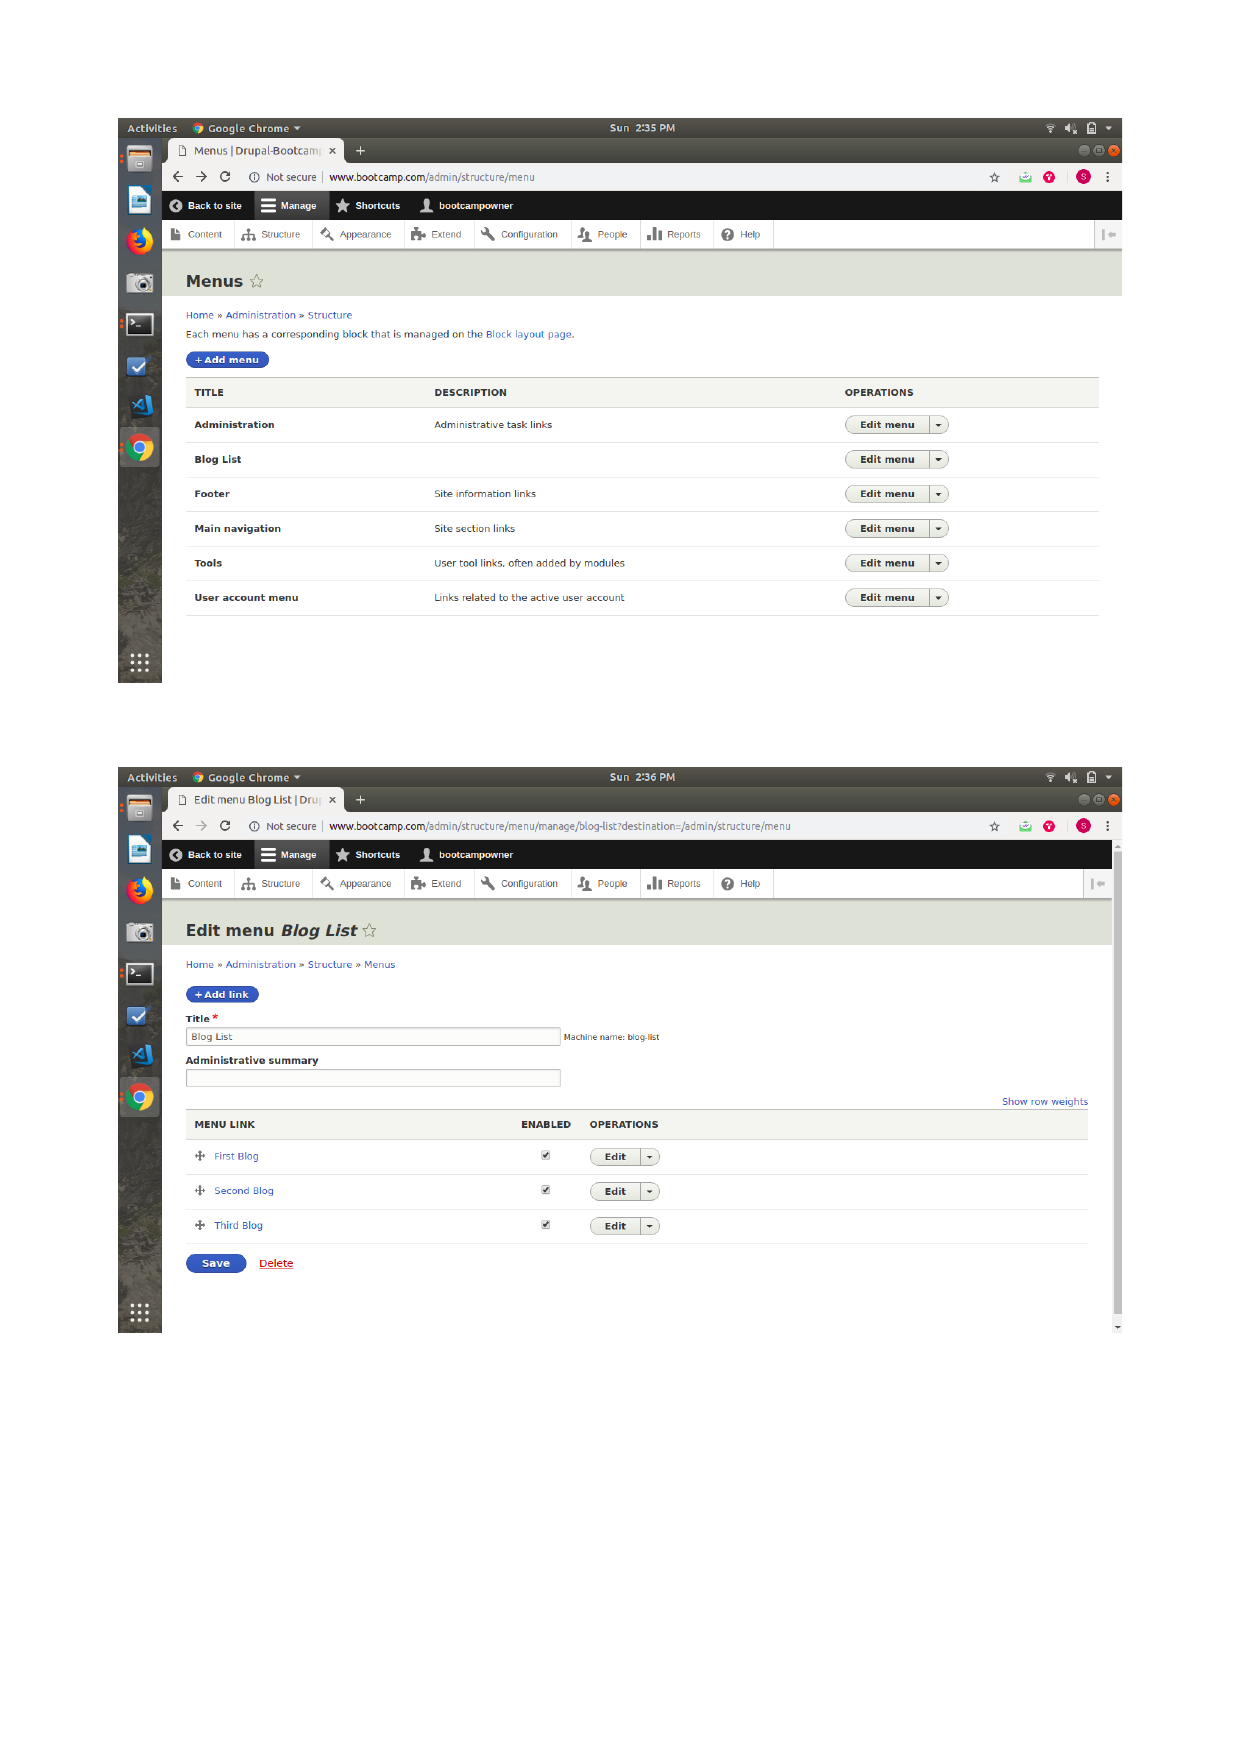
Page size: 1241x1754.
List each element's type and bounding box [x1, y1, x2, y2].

picture [118, 118, 1123, 683]
picture [118, 767, 1123, 1333]
